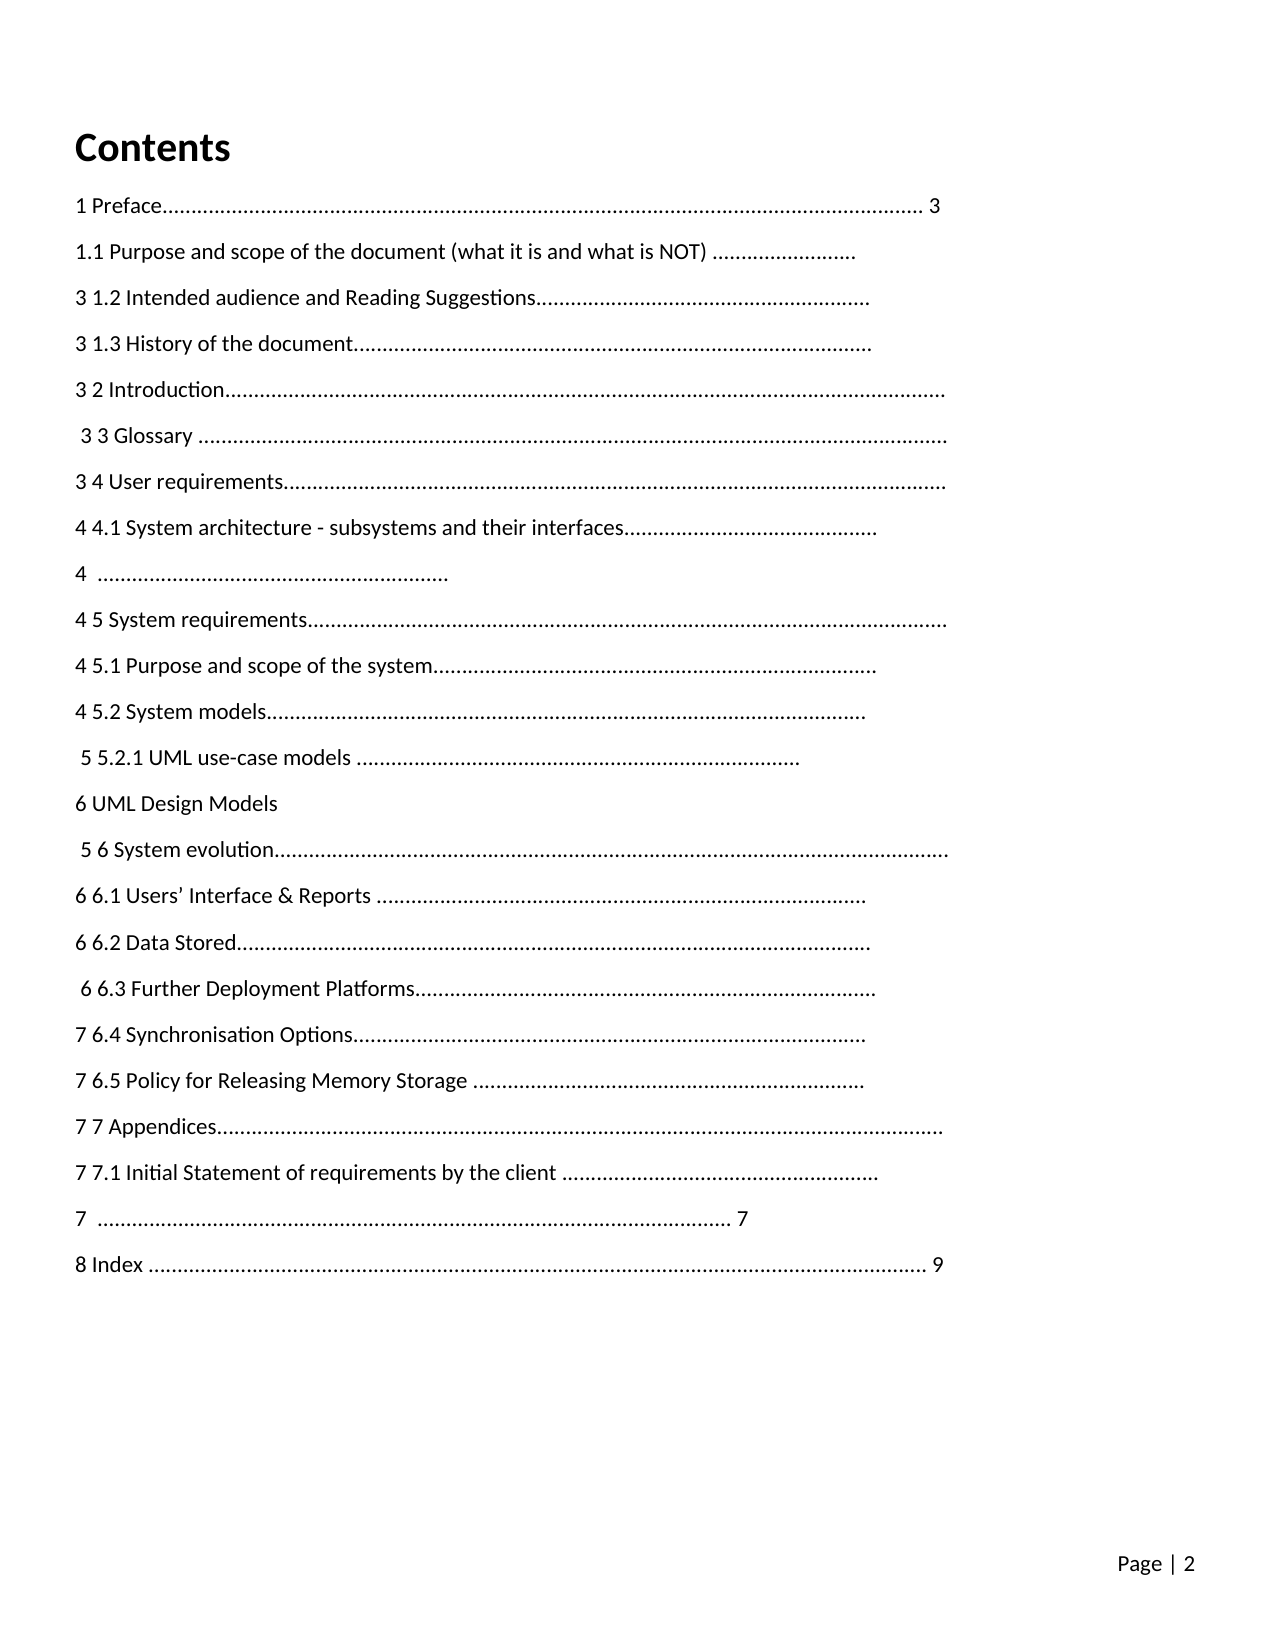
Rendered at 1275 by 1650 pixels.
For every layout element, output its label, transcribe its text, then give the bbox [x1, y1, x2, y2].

text 5 6 System evolution..................................................................................................................... [75, 836, 1200, 864]
text 4 5.1 Purpose and scope of the system............................................................................. [75, 651, 1200, 679]
text 4 4.1 System architecture - subsystems and their interfaces............................................ [75, 513, 1200, 541]
text 3 1.3 History of the document.......................................................................................... [75, 329, 1200, 357]
text 5 5.2.1 UML use-case models ............................................................................. [75, 743, 1200, 772]
text 1.1 Purpose and scope of the document (what it is and what is NOT) ......................... [75, 237, 1200, 265]
text 1 Preface.................................................................................................................................... 3 [75, 191, 1200, 219]
text 6 6.3 Further Deployment Platforms................................................................................ [75, 974, 1200, 1002]
text 6 6.2 Data Stored.............................................................................................................. [75, 928, 1200, 956]
text 3 3 Glossary .................................................................................................................................. [75, 421, 1200, 449]
text 7 .............................................................................................................. 7 [75, 1204, 1200, 1232]
text 3 1.2 Intended audience and Reading Suggestions.......................................................... [75, 283, 1200, 311]
text 7 7.1 Initial Statement of requirements by the client ....................................................... [75, 1158, 1200, 1186]
text 4 ............................................................. [75, 559, 1200, 587]
text 4 5 System requirements............................................................................................................... [75, 605, 1200, 633]
text Contents [75, 121, 1200, 172]
text 6 UML Design Models [75, 789, 1200, 818]
text 8 Index ....................................................................................................................................... 9 [75, 1250, 1200, 1278]
text 7 7 Appendices.............................................................................................................................. [75, 1112, 1200, 1140]
text 7 6.4 Synchronisation Options......................................................................................... [75, 1020, 1200, 1048]
text 6 6.1 Users’ Interface & Reports ..................................................................................... [75, 882, 1200, 910]
text 7 6.5 Policy for Releasing Memory Storage .................................................................... [75, 1066, 1200, 1094]
text 4 5.2 System models........................................................................................................ [75, 697, 1200, 726]
text 3 2 Introduction............................................................................................................................. [75, 375, 1200, 403]
text 3 4 User requirements................................................................................................................... [75, 467, 1200, 495]
